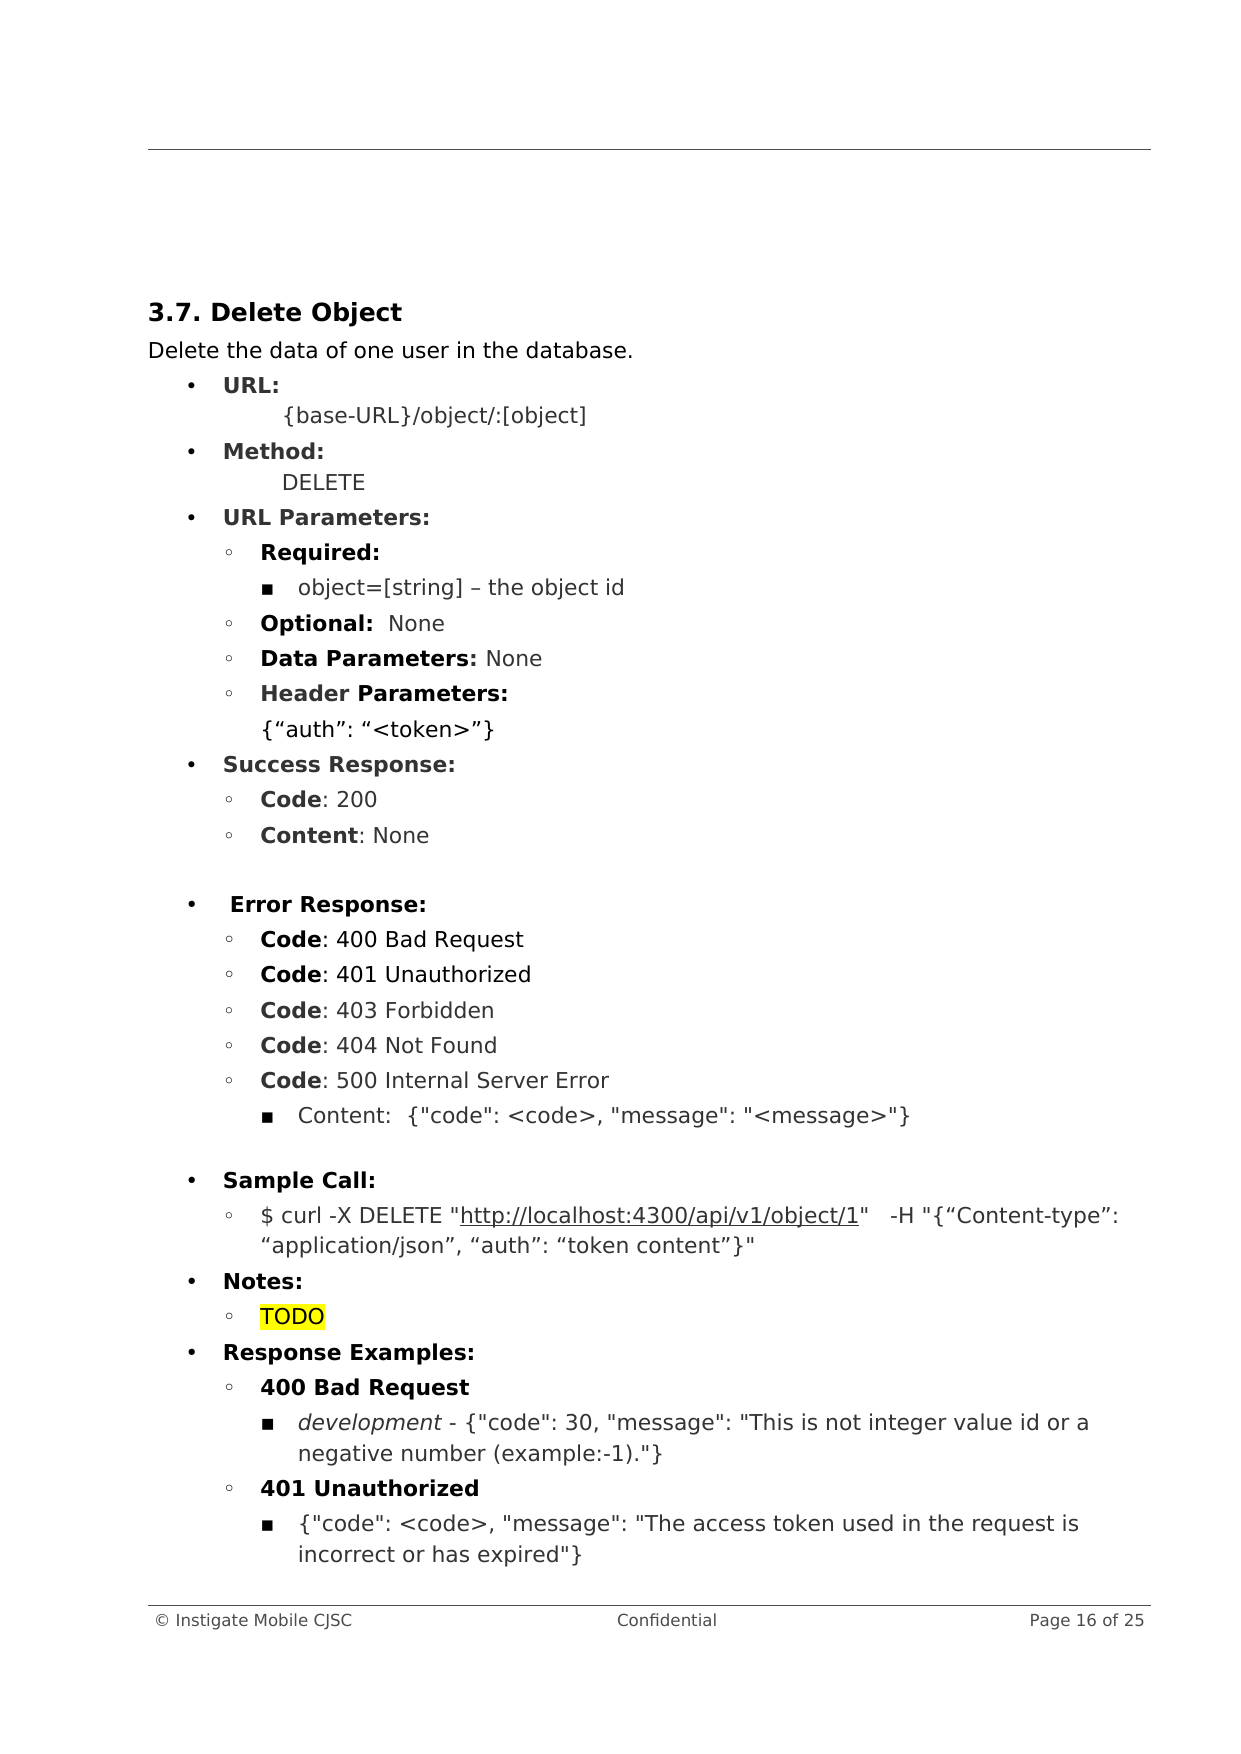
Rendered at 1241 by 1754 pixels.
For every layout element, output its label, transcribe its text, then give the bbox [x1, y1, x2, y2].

list 400 Bad Request [223, 1375, 1151, 1400]
list URL: {base-URL}/object/:[object] [185, 373, 1151, 429]
list 401 Unauthorized [223, 1476, 1151, 1502]
list Data Parameters: None [223, 646, 1151, 672]
list Header Parameters: [223, 681, 1151, 707]
text Delete the data of one user in the database. [148, 338, 1151, 363]
list Method: DELETE [185, 439, 1151, 495]
list development - {"code": 30, "message": "This is not integer value id or a negative number (example:-1)."} [260, 1410, 1151, 1466]
list {"code": <code>, "message": "The access token used in the request is incorrect or has expired"} [260, 1511, 1151, 1568]
list Error Response: [185, 892, 1151, 917]
list Required: [223, 540, 1151, 566]
list Sample Call: [185, 1168, 1151, 1193]
list {“auth”: “<token>”} [223, 717, 1151, 742]
list object=[string] – the object id [260, 576, 1151, 601]
list URL Parameters: [185, 505, 1151, 530]
list Code: 401 Unauthorized [223, 962, 1151, 988]
text 3.7. Delete Object [148, 298, 1151, 327]
list $ curl -X DELETE "http://localhost:4300/api/v1/object/1" -H "{“Content-type”: “application/json”, “auth”: “token content”}" [223, 1203, 1151, 1259]
list Success Response: [185, 752, 1151, 778]
list TODO [223, 1304, 1151, 1330]
list Optional: None [223, 611, 1151, 636]
list Response Examples: [185, 1339, 1151, 1365]
list Notes: [185, 1269, 1151, 1294]
list Code: 500 Internal Server Error [223, 1068, 1151, 1094]
list Code: 403 Forbidden [223, 998, 1151, 1023]
list Content: None [223, 823, 1151, 848]
list Code: 200 [223, 787, 1151, 813]
list Code: 400 Bad Request [223, 927, 1151, 953]
list Content: {"code": <code>, "message": "<message>"} [260, 1104, 1151, 1158]
list Code: 404 Not Found [223, 1033, 1151, 1058]
